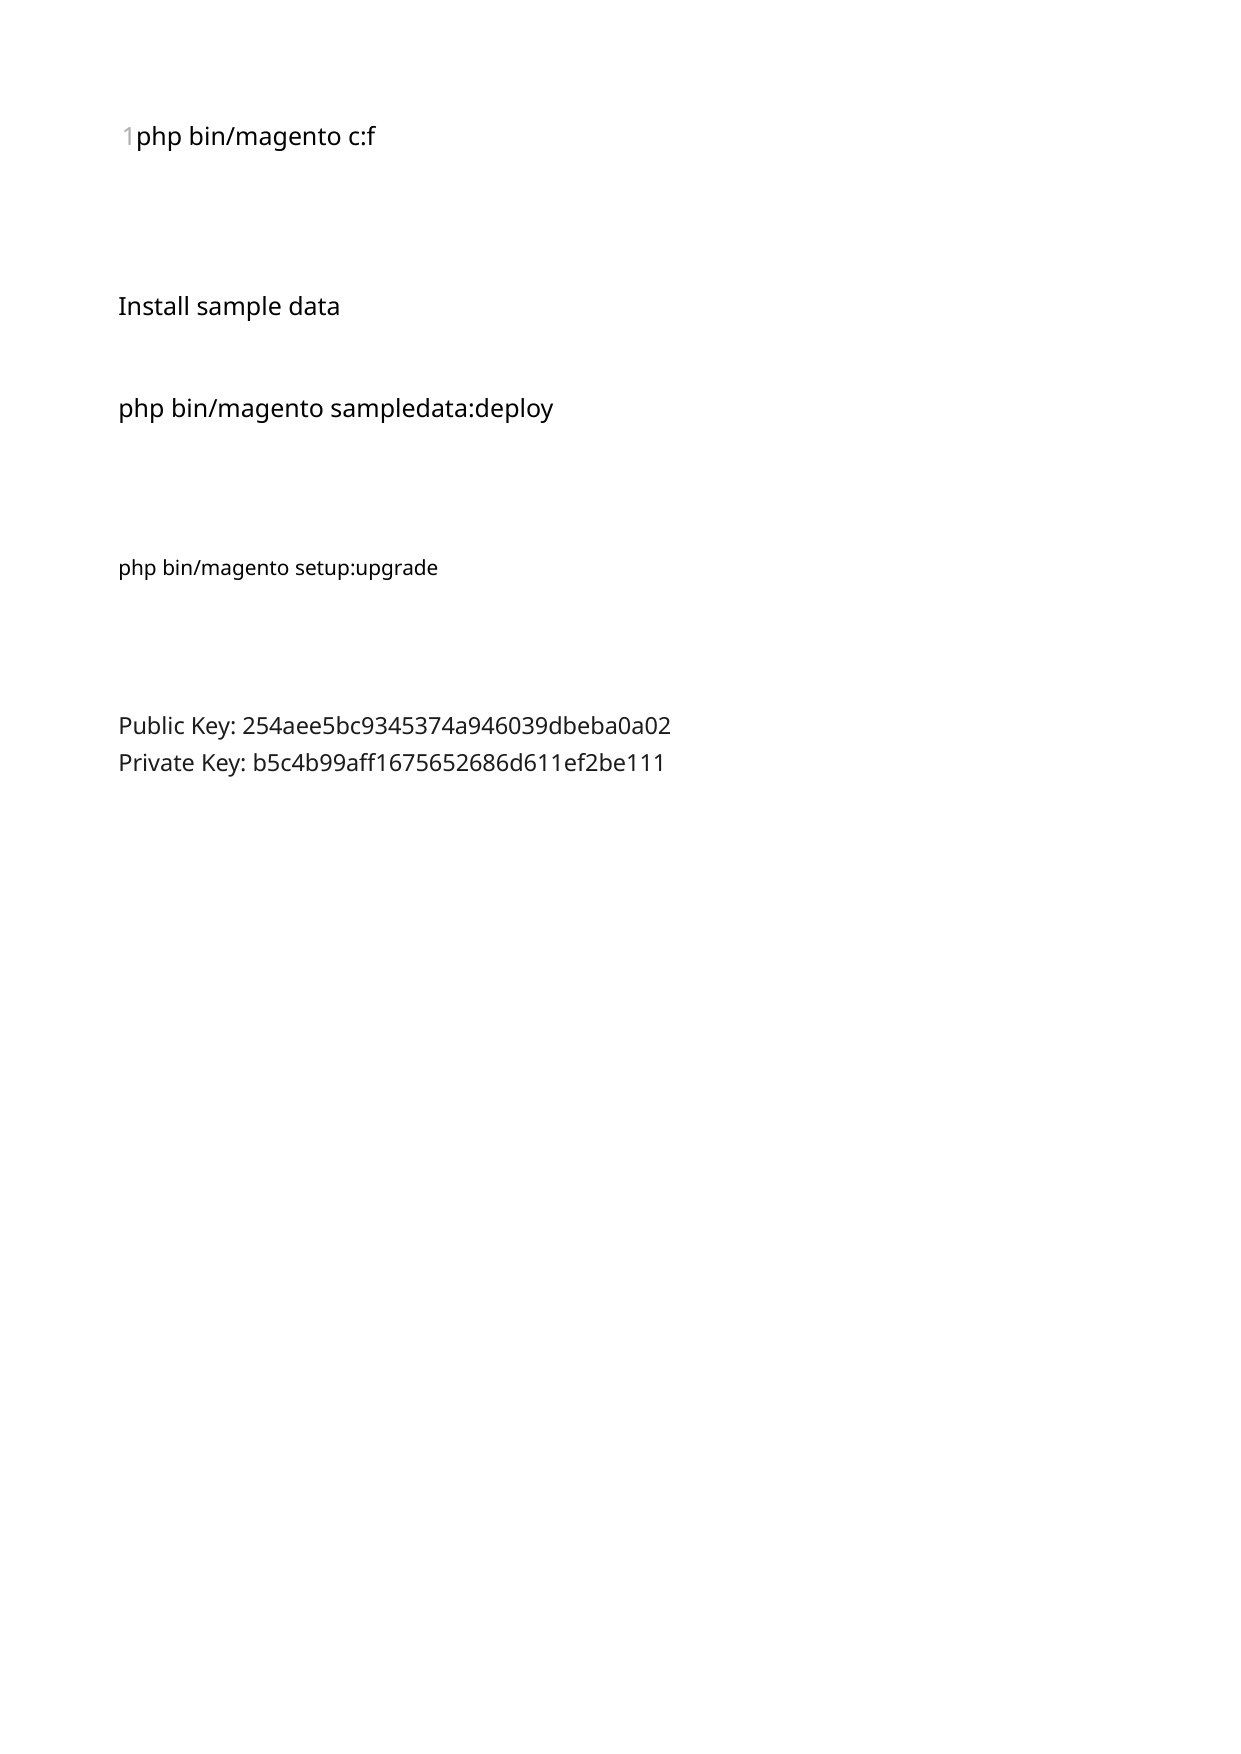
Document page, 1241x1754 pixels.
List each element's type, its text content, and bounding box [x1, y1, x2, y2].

text Install sample data [118, 288, 1122, 322]
text Public Key: 254aee5bc9345374a946039dbeba0a02 Private Key: b5c4b99aff1675652686d611ef2be111 [118, 709, 1122, 778]
text php bin/magento sampledata:deploy [118, 391, 1122, 425]
table_header 1 [118, 118, 136, 152]
table_header php bin/magento c:f [136, 118, 390, 152]
text php bin/magento setup:upgrade [118, 553, 1122, 581]
